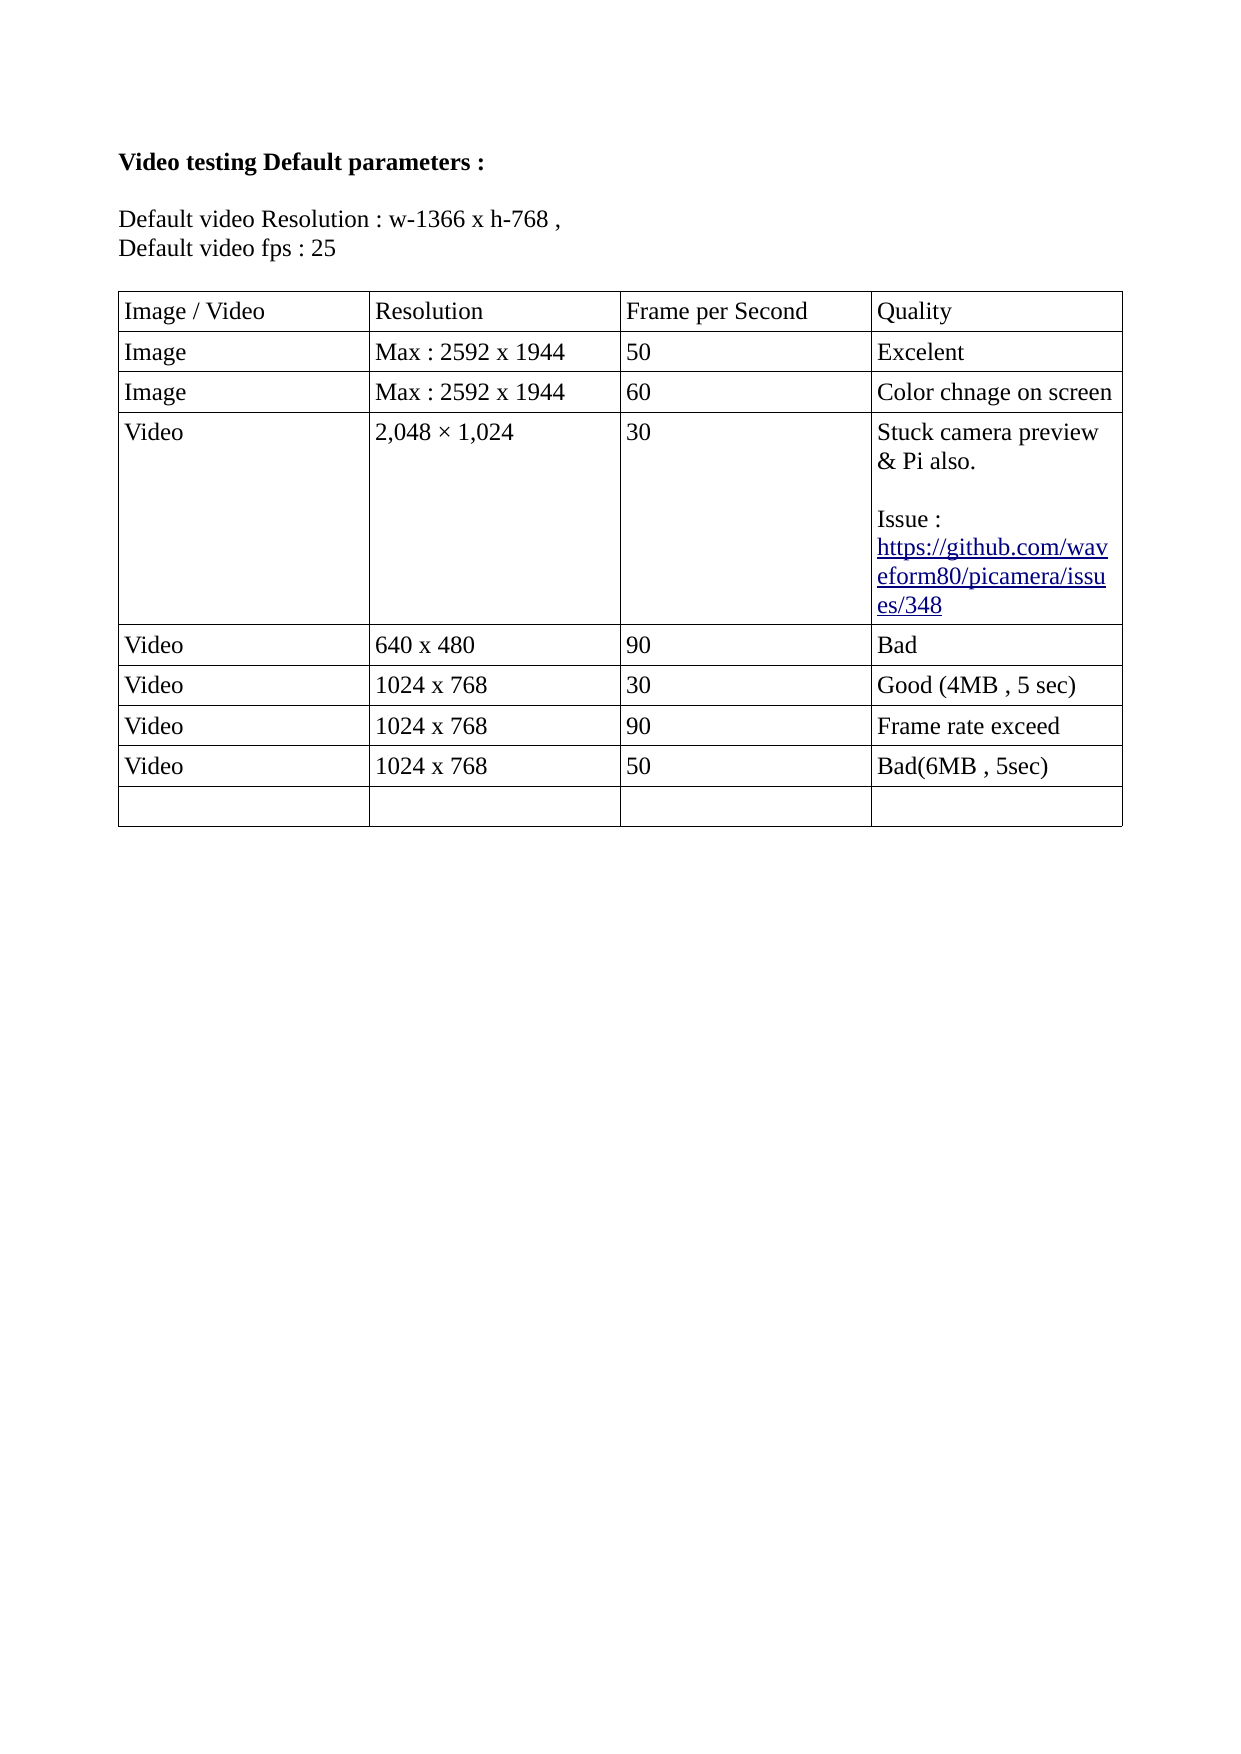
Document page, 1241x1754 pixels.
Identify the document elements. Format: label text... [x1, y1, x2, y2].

table_cell 90 [621, 706, 871, 745]
table_cell Video [119, 706, 369, 745]
table_cell 60 [621, 372, 871, 412]
table_cell 1024 x 768 [370, 706, 620, 745]
table_cell Frame rate exceed [872, 706, 1122, 745]
text Video testing Default parameters : [118, 147, 1122, 176]
table_header Image / Video [119, 292, 369, 331]
table_header Frame per Second [621, 292, 871, 331]
table_cell Max : 2592 x 1944 [370, 372, 620, 412]
table_cell Good (4MB , 5 sec) [872, 666, 1122, 705]
table_cell 30 [621, 413, 871, 624]
table_cell 640 x 480 [370, 625, 620, 665]
table_cell 50 [621, 746, 871, 786]
table_cell 90 [621, 625, 871, 665]
table_cell Video [119, 746, 369, 786]
table_cell 1024 x 768 [370, 666, 620, 705]
table_header Quality [872, 292, 1122, 331]
table_cell Stuck camera preview & Pi also. Issue : https://github.com/waveform80/picamera/issues/348 [872, 413, 1122, 624]
table_cell [872, 787, 1122, 826]
table_cell 2,048 × 1,024 [370, 413, 620, 624]
text Default video fps : 25 [118, 233, 1122, 262]
table_header Resolution [370, 292, 620, 331]
table_cell Bad [872, 625, 1122, 665]
table_cell 1024 x 768 [370, 746, 620, 786]
table_cell [621, 787, 871, 826]
table_cell [119, 787, 369, 826]
table_cell Video [119, 413, 369, 624]
table_cell Video [119, 625, 369, 665]
table_cell Image [119, 332, 369, 371]
table_cell Image [119, 372, 369, 412]
table_cell 30 [621, 666, 871, 705]
table_cell Max : 2592 x 1944 [370, 332, 620, 371]
table_cell Video [119, 666, 369, 705]
table_cell Color chnage on screen [872, 372, 1122, 412]
table_cell Bad(6MB , 5sec) [872, 746, 1122, 786]
table_cell 50 [621, 332, 871, 371]
table_cell [370, 787, 620, 826]
table_cell Excelent [872, 332, 1122, 371]
text Default video Resolution : w-1366 x h-768 , [118, 204, 1122, 233]
